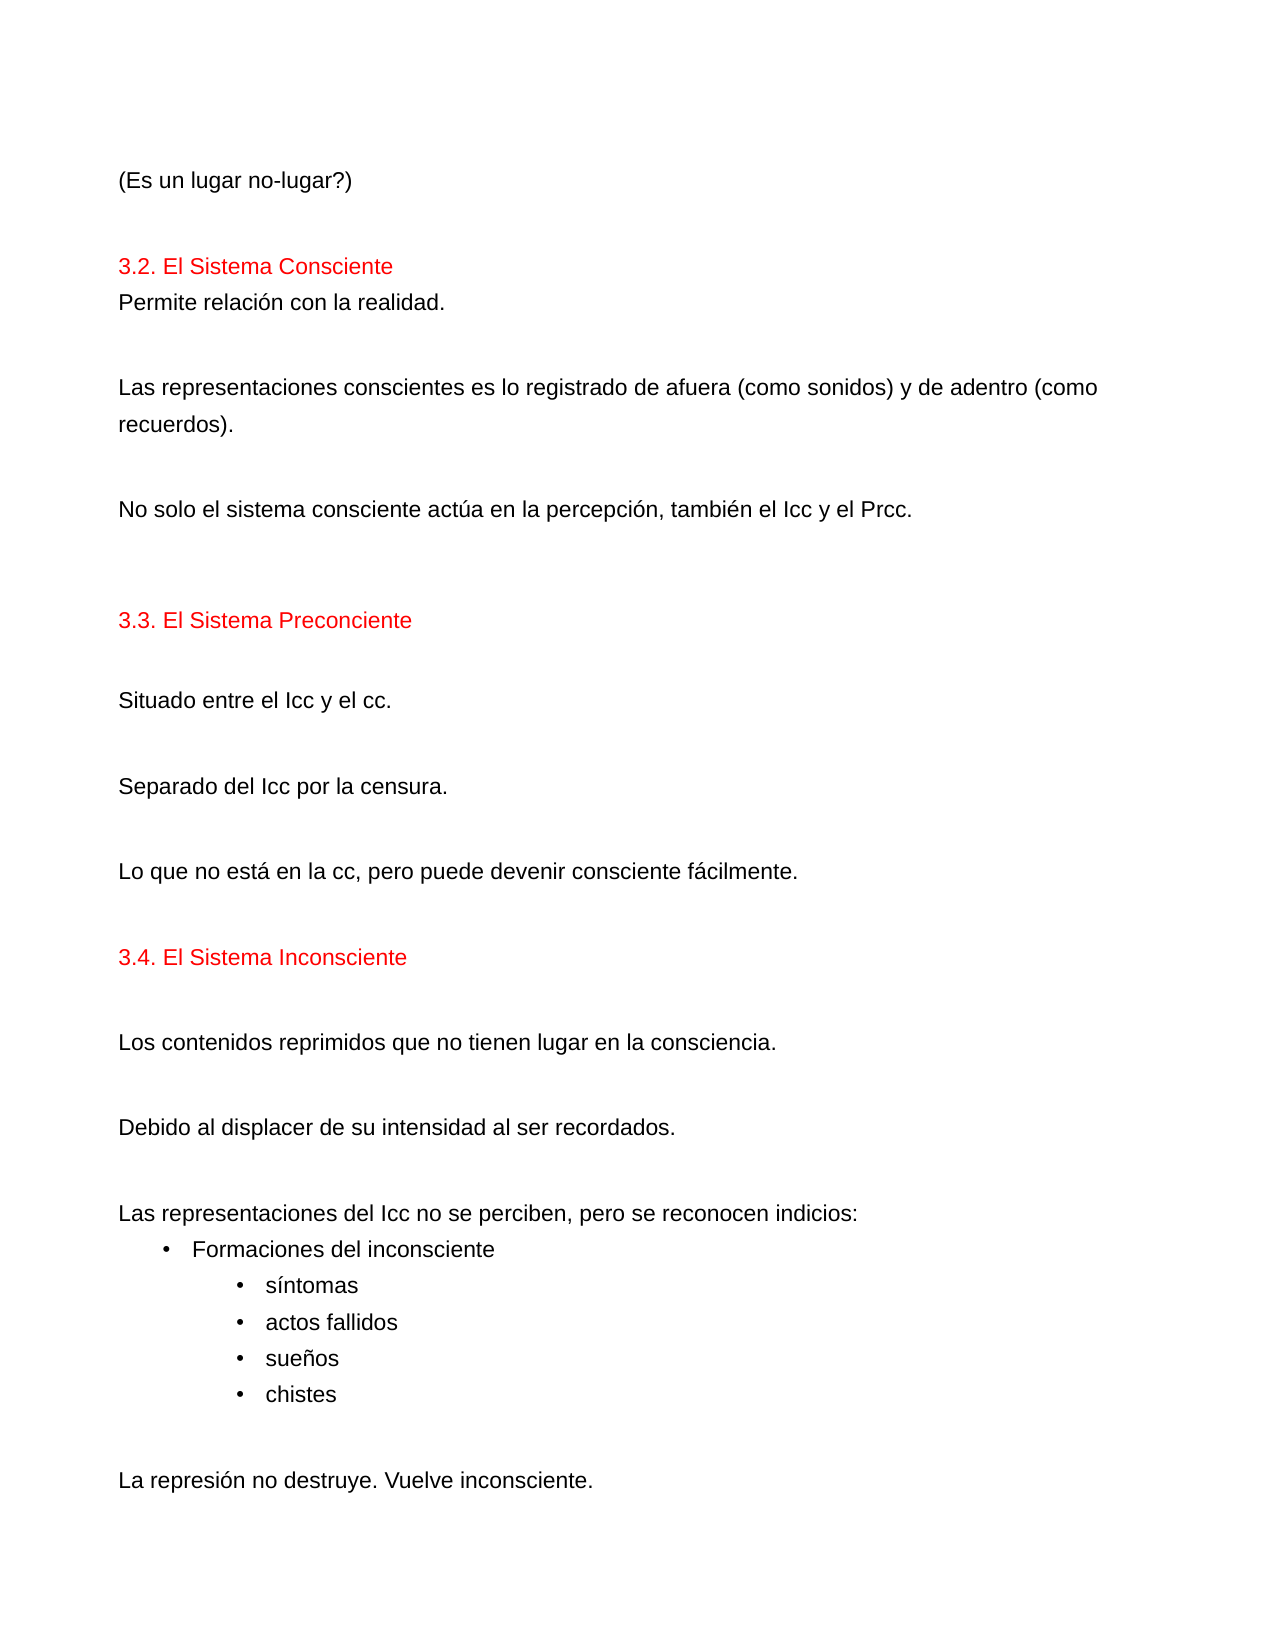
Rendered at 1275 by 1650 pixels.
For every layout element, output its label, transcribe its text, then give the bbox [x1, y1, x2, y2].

text Permite relación con la realidad. [118, 289, 1157, 315]
text Las representaciones del Icc no se perciben, pero se reconocen indicios: [118, 1200, 1157, 1226]
text Situado entre el Icc y el cc. [118, 687, 1157, 713]
text 3.2. El Sistema Consciente [118, 253, 1157, 279]
text Debido al displacer de su intensidad al ser recordados. [118, 1114, 1157, 1141]
text Las representaciones conscientes es lo registrado de afuera (como sonidos) y de adentro (como recuerdos). [118, 374, 1157, 437]
list chistes [236, 1381, 1157, 1408]
text Lo que no está en la cc, pero puede devenir consciente fácilmente. [118, 858, 1157, 884]
text Separado del Icc por la censura. [118, 773, 1157, 799]
text 3.4. El Sistema Inconsciente [118, 943, 1157, 970]
list Formaciones del inconsciente [162, 1236, 1157, 1262]
text 3.3. El Sistema Preconciente [118, 607, 1157, 633]
list actos fallidos [236, 1309, 1157, 1335]
text No solo el sistema consciente actúa en la percepción, también el Icc y el Prcc. [118, 496, 1157, 522]
text La represión no destruye. Vuelve inconsciente. [118, 1467, 1157, 1493]
text (Es un lugar no-lugar?) [118, 167, 1157, 193]
list síntomas [236, 1272, 1157, 1299]
text Los contenidos reprimidos que no tienen lugar en la consciencia. [118, 1029, 1157, 1055]
list sueños [236, 1345, 1157, 1371]
